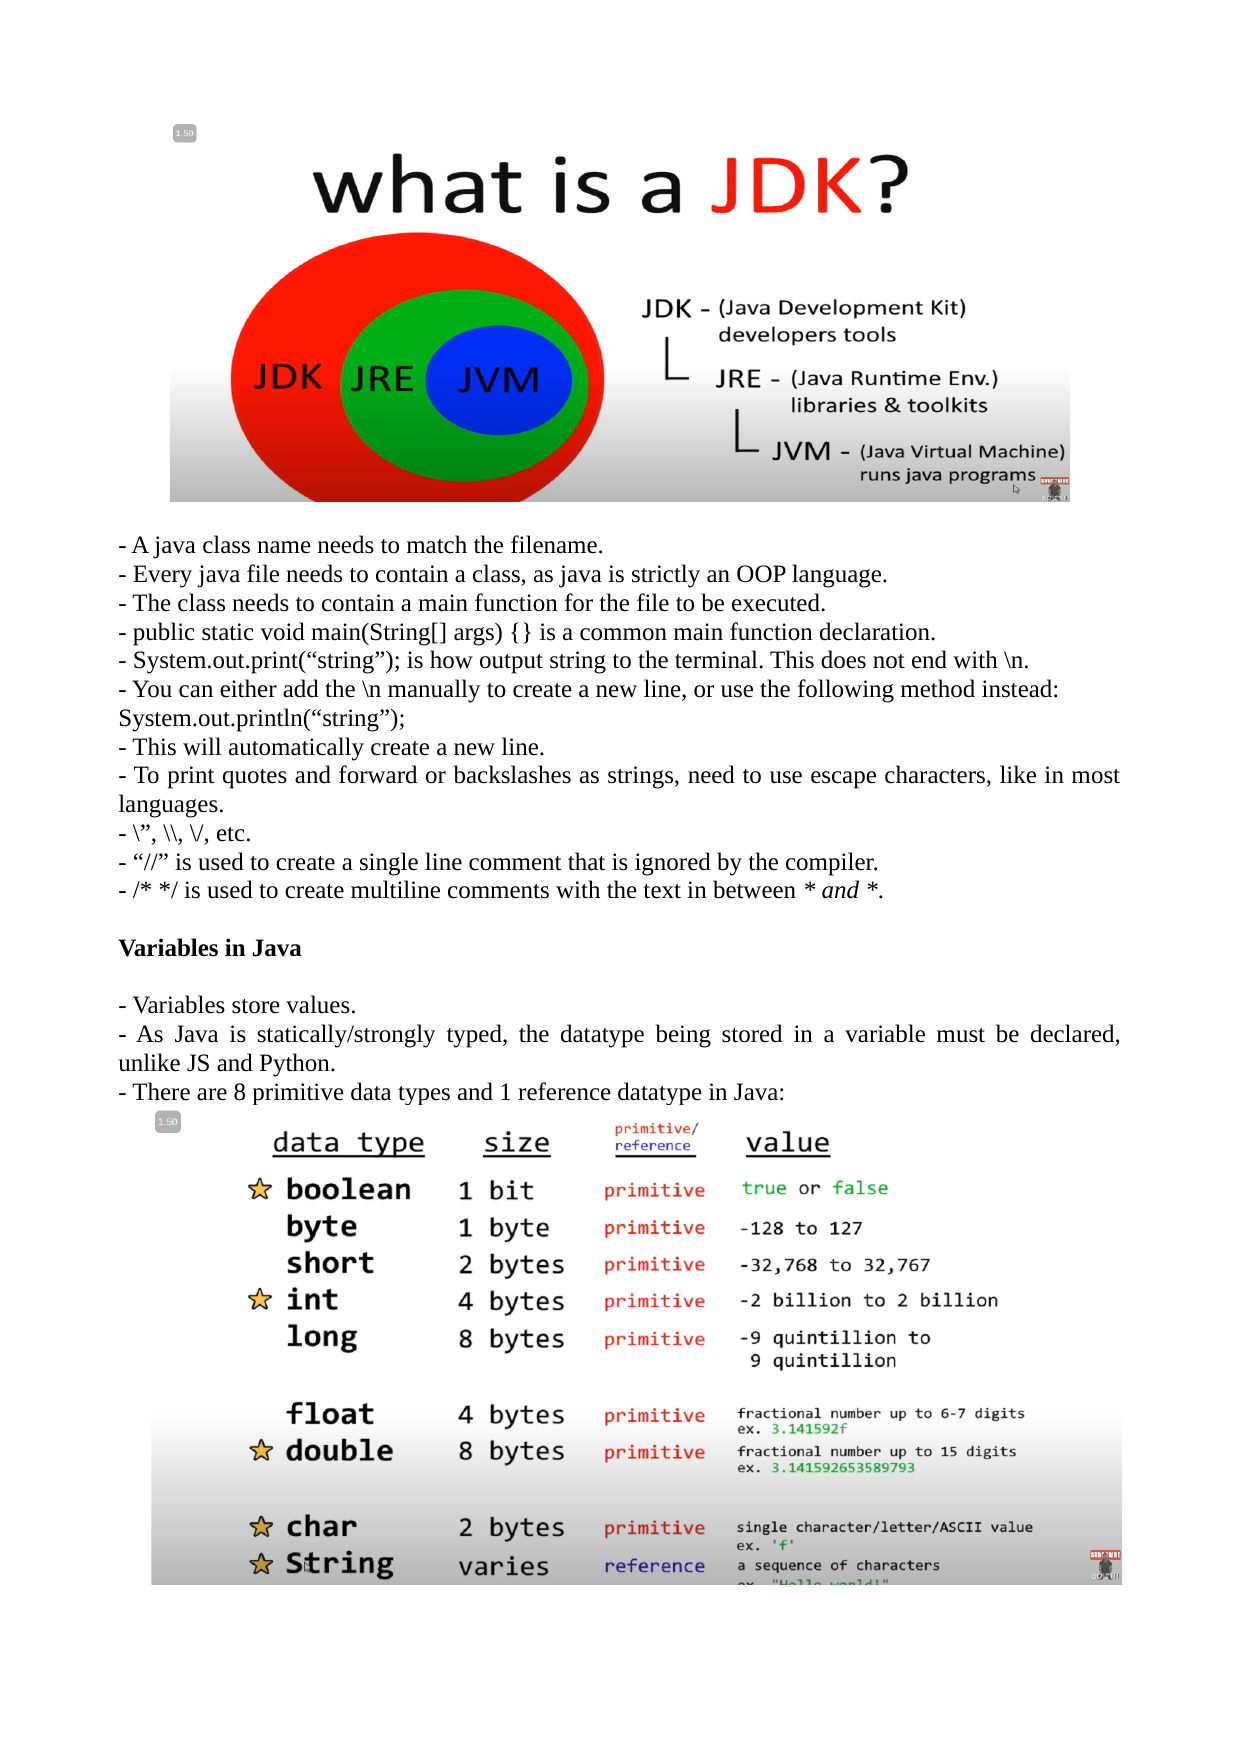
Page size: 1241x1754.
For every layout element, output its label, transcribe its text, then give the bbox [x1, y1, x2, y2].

text - As Java is statically/strongly typed, the datatype being stored in a variable must be declared, unlike JS and Python. [118, 1019, 1122, 1077]
text - Variables store values. [118, 991, 1122, 1019]
text - public static void main(String[] args) {} is a common main function declaration. [118, 617, 1122, 646]
text - You can either add the \n manually to create a new line, or use the following method instead: [118, 674, 1122, 703]
text - “//” is used to create a single line comment that is ignored by the compiler. [118, 847, 1122, 876]
text - \”, \\, \/, etc. [118, 818, 1122, 847]
text Variables in Java [118, 933, 1122, 962]
text - The class needs to contain a main function for the file to be executed. [118, 588, 1122, 617]
picture [169, 118, 1071, 502]
text - /* */ is used to create multiline comments with the text in between * and *. [118, 876, 1122, 904]
picture [151, 1105, 1123, 1585]
text - This will automatically create a new line. [118, 732, 1122, 761]
text System.out.println(“string”); [118, 703, 1122, 732]
text - Every java file needs to contain a class, as java is strictly an OOP language. [118, 559, 1122, 588]
text - A java class name needs to match the filename. [118, 531, 1122, 559]
text - To print quotes and forward or backslashes as strings, need to use escape characters, like in most languages. [118, 761, 1122, 818]
text - There are 8 primitive data types and 1 reference datatype in Java: [118, 1077, 1122, 1106]
text - System.out.print(“string”); is how output string to the terminal. This does not end with \n. [118, 646, 1122, 674]
